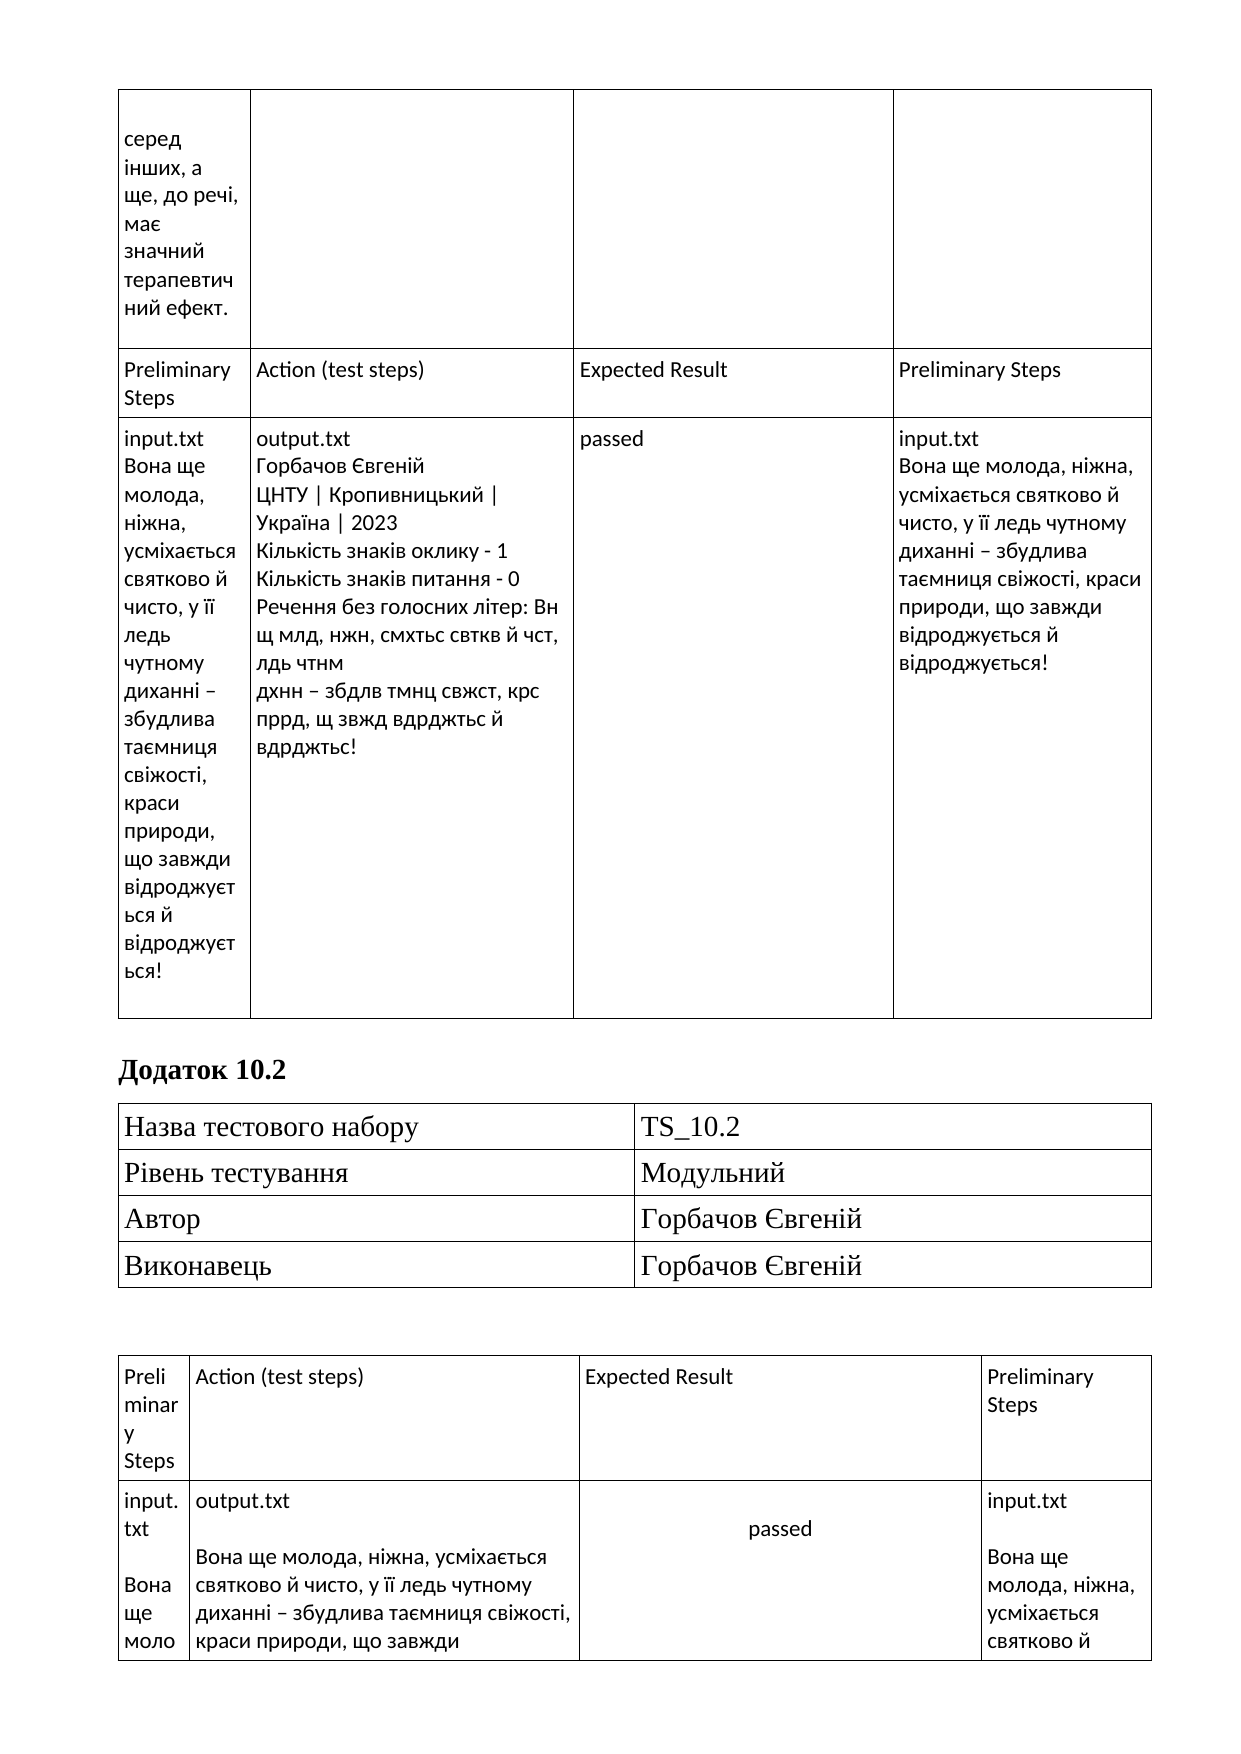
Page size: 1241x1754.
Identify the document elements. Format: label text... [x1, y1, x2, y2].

table_cell passed [580, 1481, 981, 1660]
table_cell Модульний [635, 1150, 1151, 1195]
table_cell Горбачов Євгеній [635, 1242, 1151, 1287]
table_cell Action (test steps) [251, 349, 573, 417]
table_cell input.txt Вона ще молода, ніжна, усміхається святково й чисто, у її ледь чутному диханні – збудлива таємниця свіжості, краси природи, що завжди відроджується й відроджується! [119, 418, 250, 1018]
table_cell [894, 90, 1151, 348]
table_cell passed [574, 418, 893, 1018]
table_cell input.txt Вона ще молода, ніжна, усміхається святково й чисто, у її ледь чутному диханні – збудлива таємниця свіжості, краси природи, що завжди відроджується й відроджується! [894, 418, 1151, 1018]
table_cell Expected Result [574, 349, 893, 417]
table_cell output.txt Вона ще молода, ніжна, усміхається святково й чисто, у її ледь чутному диханні – збудлива таємниця свіжості, краси природи, що завжди [190, 1481, 579, 1660]
table_cell Preliminary Steps [894, 349, 1151, 417]
table_header Preliminary Steps [119, 1356, 189, 1479]
table_header Action (test steps) [190, 1356, 579, 1479]
table_header Назва тестового набору [119, 1104, 634, 1149]
table_cell Рівень тестування [119, 1150, 634, 1195]
table_cell [251, 90, 573, 348]
table_header Preliminary Steps [982, 1356, 1151, 1479]
table_cell input.txt Вона ще моло [119, 1481, 189, 1660]
table_cell input.txt Вона ще молода, ніжна, усміхається святково й [982, 1481, 1151, 1660]
text Додаток 10.2 [118, 1052, 1152, 1086]
table_cell Автор [119, 1196, 634, 1241]
table_cell Виконавець [119, 1242, 634, 1287]
table_cell Preliminary Steps [119, 349, 250, 417]
table_header TS_10.2 [635, 1104, 1151, 1149]
table_cell [574, 90, 893, 348]
table_cell output.txt Горбачов Євгеній ЦНТУ | Кропивницький | Україна | 2023 Кількість знаків оклику - 1 Кількість знаків питання - 0 Речення без голосних літер: Вн щ млд, нжн, смхтьс свткв й чст, лдь чтнм дхнн – збдлв тмнц свжст, крс пррд, щ звжд вдрджтьс й вдрджтьс! [251, 418, 573, 1018]
table_cell Горбачов Євгеній [635, 1196, 1151, 1241]
table_header Expected Result [580, 1356, 981, 1479]
table_cell серед інших, а ще, до речі, має значний терапевтичний ефект. [119, 90, 250, 348]
